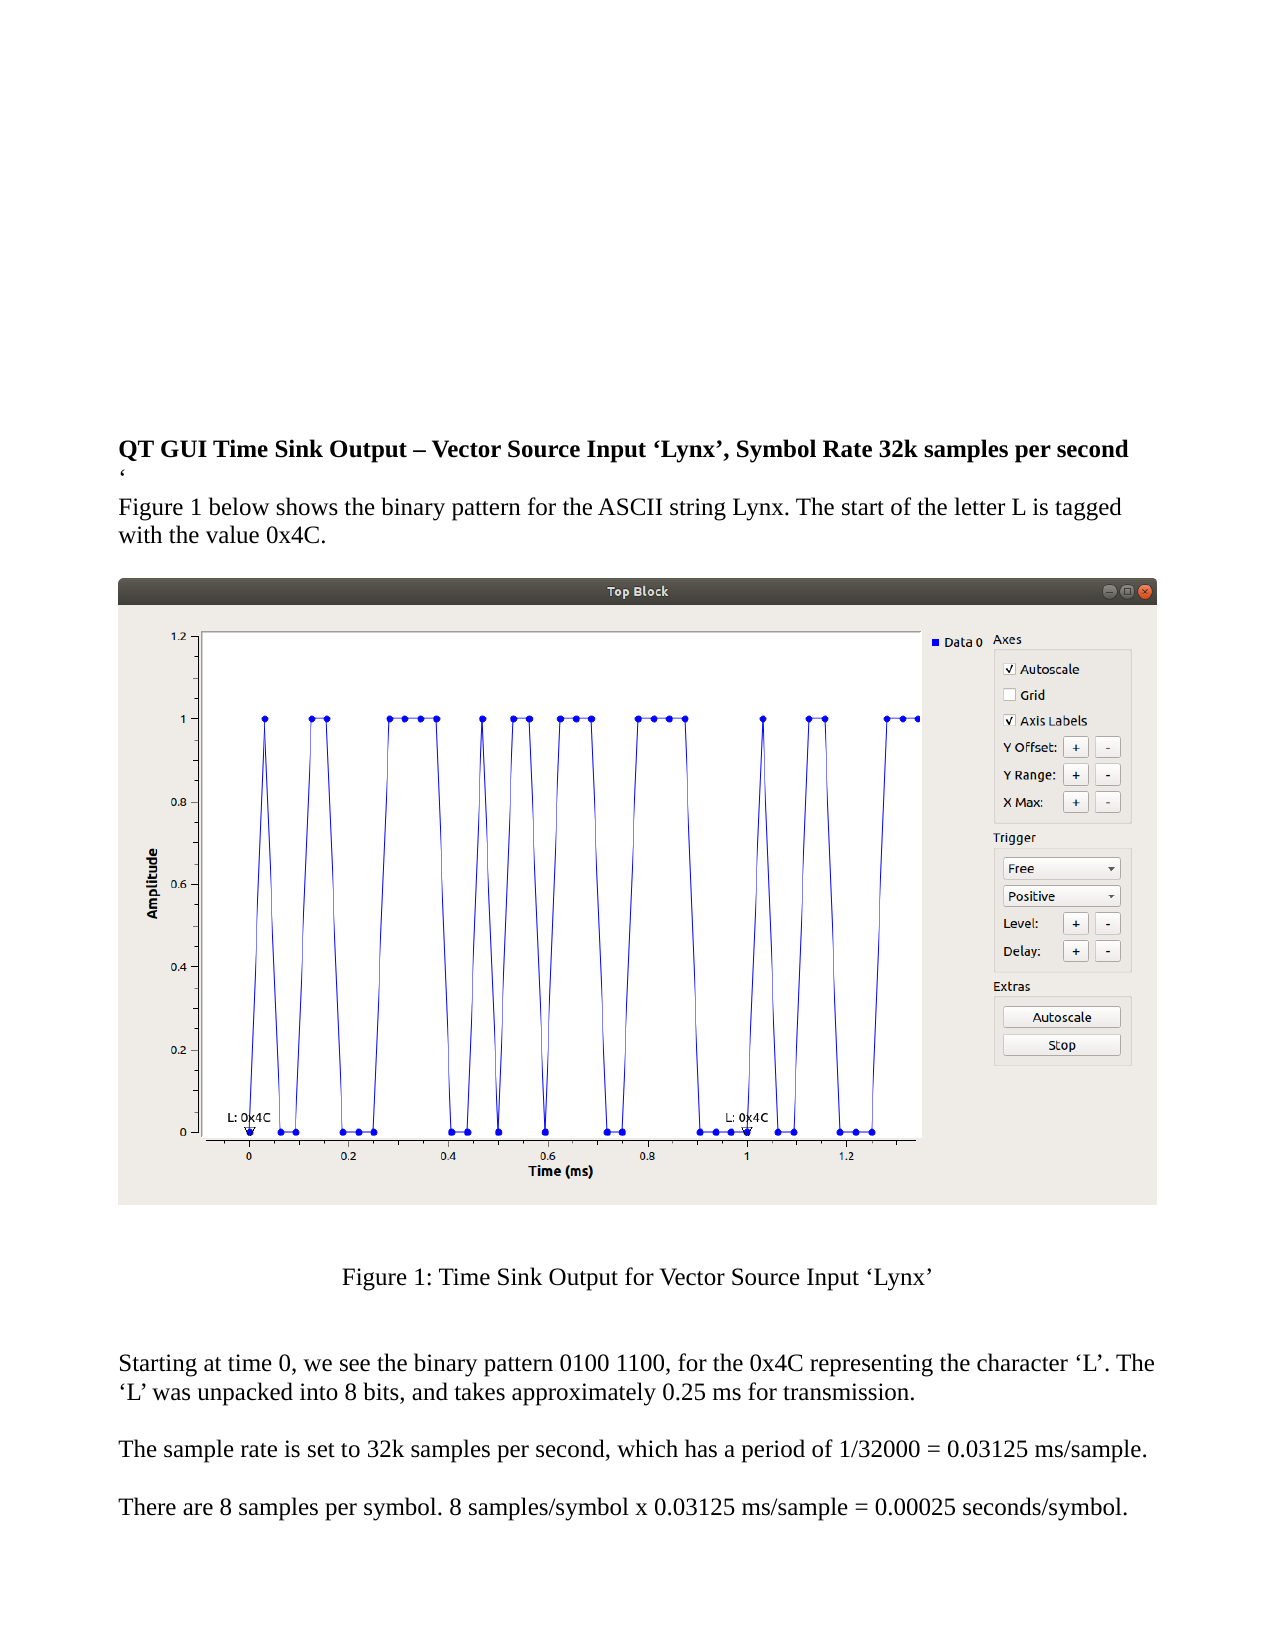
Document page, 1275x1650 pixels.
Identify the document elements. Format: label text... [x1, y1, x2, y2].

text Figure 1 below shows the binary pattern for the ASCII string Lynx. The start of the letter L is tagged with the value 0x4C. [118, 492, 1157, 549]
text ‘ [118, 463, 1157, 492]
text Figure 1: Time Sink Output for Vector Source Input ‘Lynx’ [118, 1262, 1157, 1291]
picture [118, 578, 1157, 1205]
text The sample rate is set to 32k samples per second, which has a period of 1/32000 = 0.03125 ms/sample. [118, 1434, 1157, 1463]
text QT GUI Time Sink Output – Vector Source Input ‘Lynx’, Symbol Rate 32k samples per second [118, 434, 1157, 463]
text Starting at time 0, we see the binary pattern 0100 1100, for the 0x4C representing the character ‘L’. The ‘L’ was unpacked into 8 bits, and takes approximately 0.25 ms for transmission. [118, 1348, 1157, 1406]
text There are 8 samples per symbol. 8 samples/symbol x 0.03125 ms/sample = 0.00025 seconds/symbol. [118, 1492, 1157, 1521]
